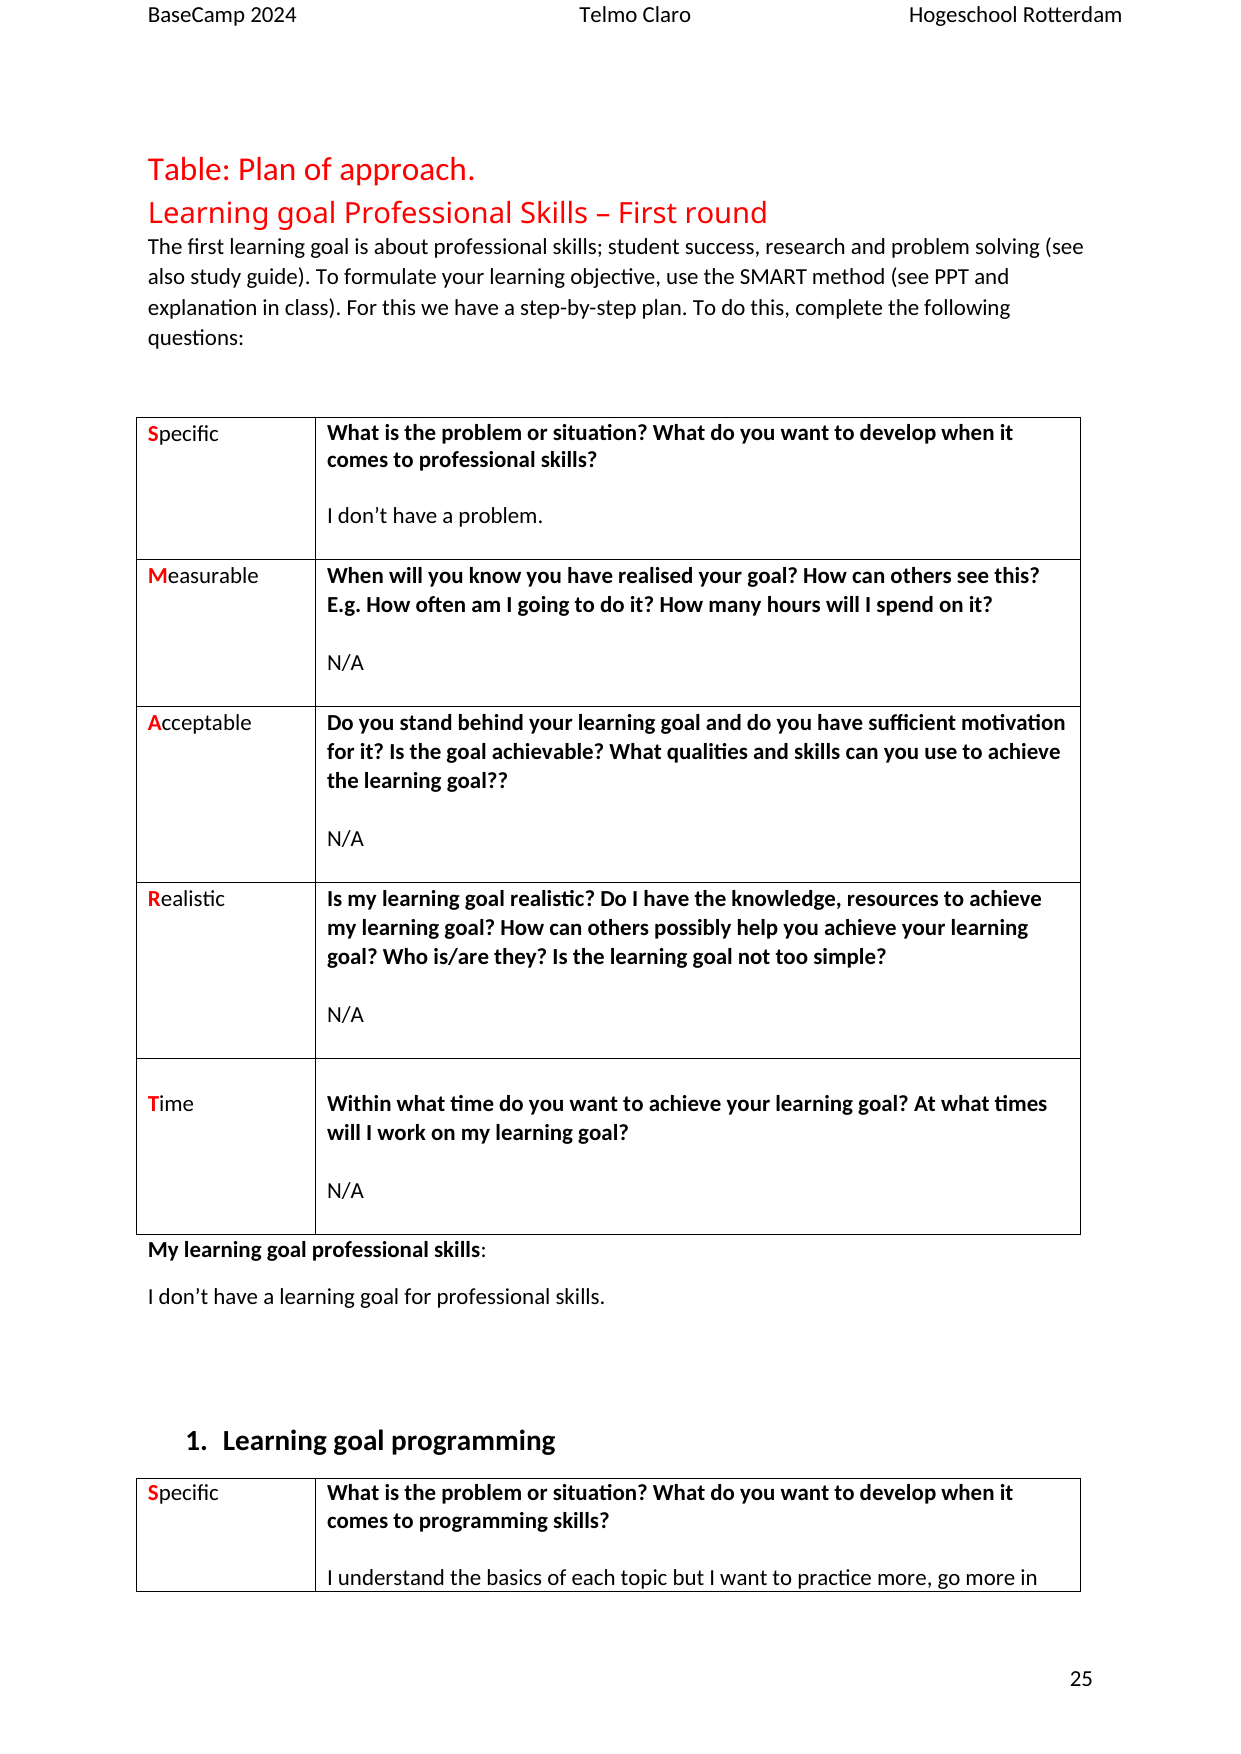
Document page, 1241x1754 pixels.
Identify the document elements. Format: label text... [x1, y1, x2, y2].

table_cell When will you know you have realised your goal? How can others see this? E.g. How often am I going to do it? How many hours will I spend on it? N/A [316, 560, 1080, 706]
table_header What is the problem or situation? What do you want to develop when it comes to programming skills? I understand the basics of each topic but I want to practice more, go more in [316, 1479, 1080, 1591]
table_cell Time [137, 1059, 315, 1234]
text The first learning goal is about professional skills; student success, research and problem solving (see also study guide). To formulate your learning objective, use the SMART method (see PPT and explanation in class). For this we have a step-by-step plan. To do this, complete the following questions: [148, 232, 1093, 351]
table_cell Measurable [137, 560, 315, 706]
table_cell Is my learning goal realistic? Do I have the knowledge, resources to achieve my learning goal? How can others possibly help you achieve your learning goal? Who is/are they? Is the learning goal not too simple? N/A [316, 883, 1080, 1058]
table_header Specific [137, 418, 315, 559]
subtitle Learning goal Professional Skills – First round [148, 192, 1093, 232]
list Learning goal programming [185, 1422, 1093, 1458]
text My learning goal professional skills: [148, 1235, 1093, 1263]
table_header What is the problem or situation? What do you want to develop when it comes to professional skills? I don’t have a problem. [316, 418, 1080, 559]
table_cell Within what time do you want to achieve your learning goal? At what times will I work on my learning goal? N/A [316, 1059, 1080, 1234]
table_header Specific [137, 1479, 315, 1591]
table_cell Acceptable [137, 707, 315, 882]
table_cell Realistic [137, 883, 315, 1058]
subtitle Table: Plan of approach. [148, 148, 1093, 188]
table_cell Do you stand behind your learning goal and do you have sufficient motivation for it? Is the goal achievable? What qualities and skills can you use to achieve the learning goal?? N/A [316, 707, 1080, 882]
text I don’t have a learning goal for professional skills. [148, 1282, 1093, 1310]
